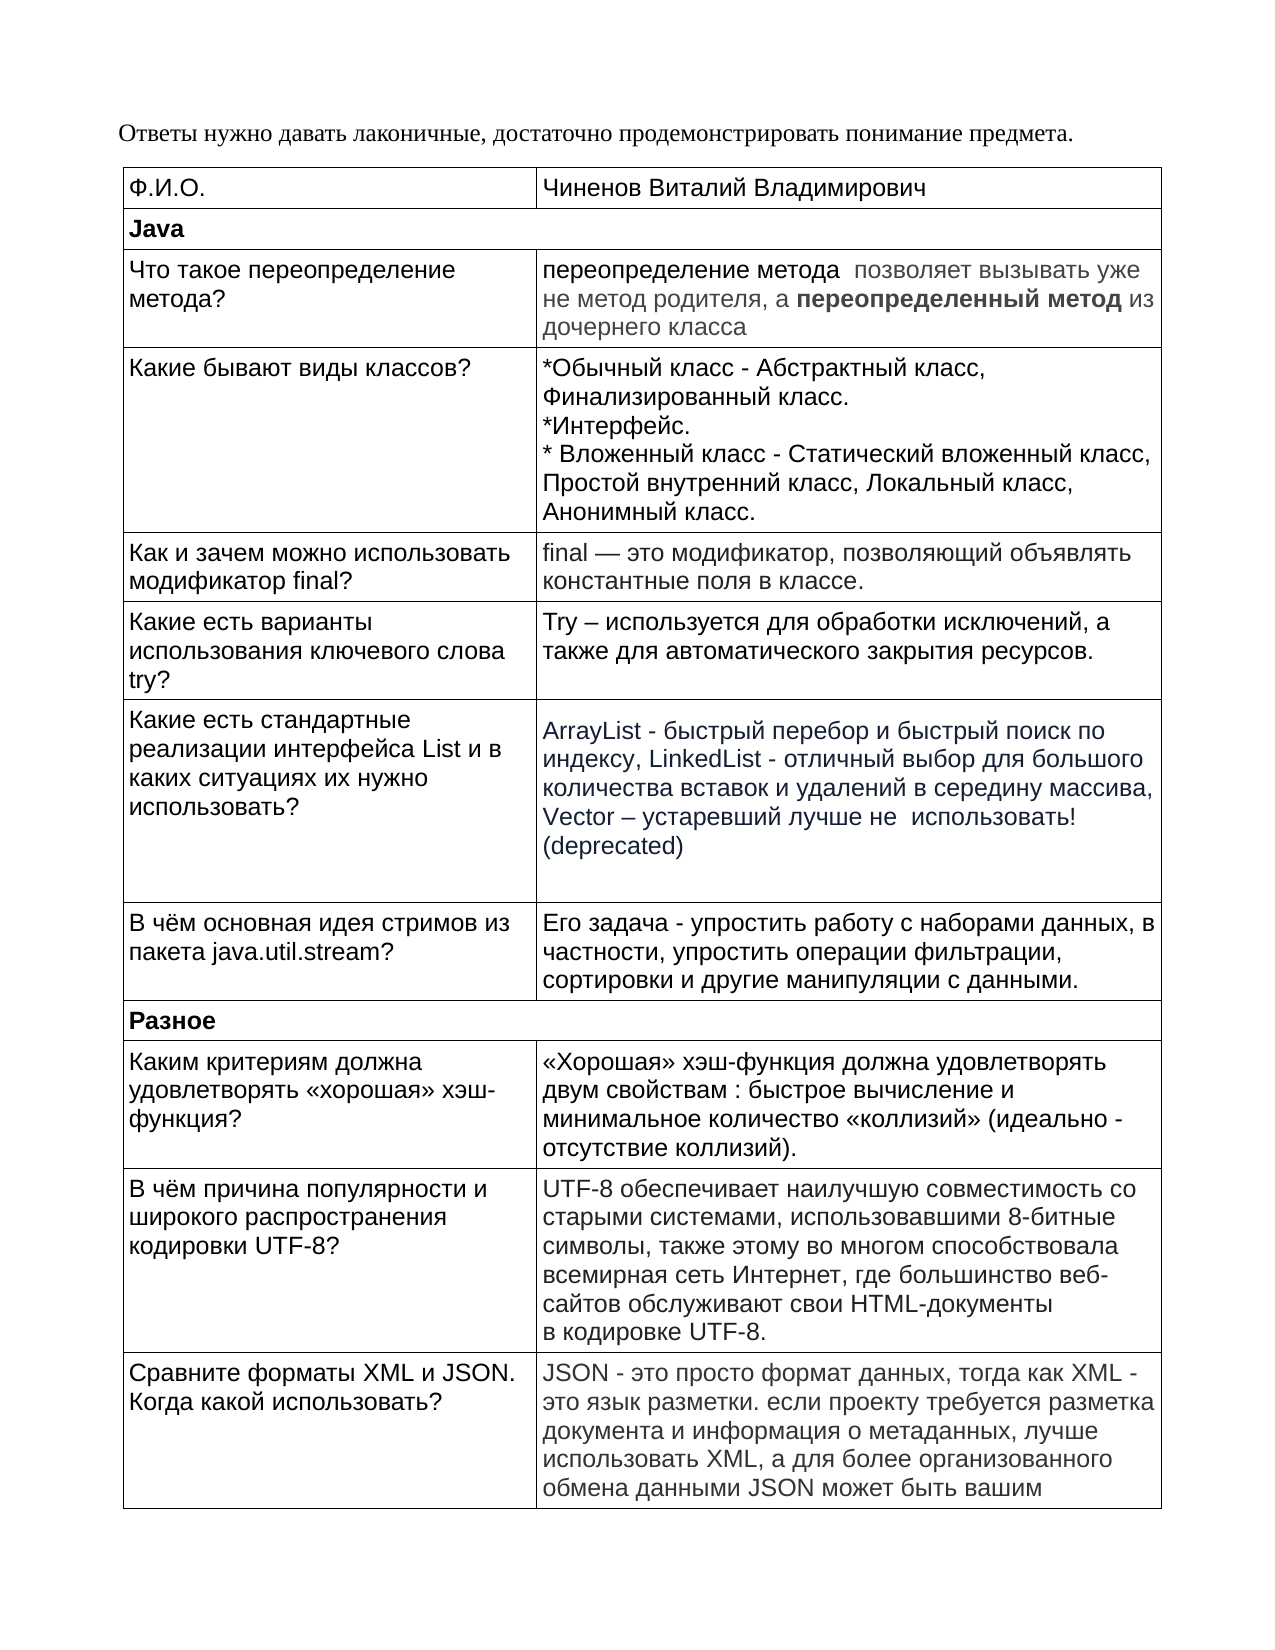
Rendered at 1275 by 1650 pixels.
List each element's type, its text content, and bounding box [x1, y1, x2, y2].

table_cell ArrayList - быстрый перебор и быстрый поиск по индексу, LinkedList - отличный выбор для большого количества вставок и удалений в середину массива, Vector – устаревший лучше не использовать!(deprecated) [537, 700, 1161, 901]
text Ответы нужно давать лаконичные, достаточно продемонстрировать понимание предмета. [118, 118, 1157, 147]
table_cell Каким критериям должна удовлетворять «хорошая» хэш-функция? [124, 1041, 536, 1167]
table_cell *Обычный класс - Абстрактный класс, Финализированный класс. *Интерфейс. * Вложенный класс - Статический вложенный класс, Простой внутренний класс, Локальный класс, Анонимный класс. [537, 348, 1161, 531]
table_cell В чём основная идея стримов из пакета java.util.stream? [124, 903, 536, 1000]
table_cell Сравните форматы XML и JSON. Когда какой использовать? [124, 1353, 536, 1508]
table_cell Разное [124, 1001, 1161, 1040]
table_cell Какие есть варианты использования ключевого слова try? [124, 602, 536, 699]
table_cell Какие есть стандартные реализации интерфейса List и в каких ситуациях их нужно использовать? [124, 700, 536, 901]
table_header Ф.И.О. [124, 168, 536, 208]
table_cell Как и зачем можно использовать модификатор final? [124, 533, 536, 601]
table_cell Его задача - упростить работу с наборами данных, в частности, упростить операции фильтрации, сортировки и другие манипуляции с данными. [537, 903, 1161, 1000]
table_cell В чём причина популярности и широкого распространения кодировки UTF-8? [124, 1169, 536, 1352]
table_cell JSON - это просто формат данных, тогда как XML - это язык разметки. если проекту требуется разметка документа и информация о метаданных, лучше использовать XML, а для более организованного обмена данными JSON может быть вашим [537, 1353, 1161, 1508]
table_cell UTF-8 обеспечивает наилучшую совместимость со старыми системами, использовавшими 8-битные символы, также этому во многом способствовала всемирная сеть Интернет, где большинство веб-сайтов обслуживают свои HTML-документы в кодировке UTF-8. [537, 1169, 1161, 1352]
table_header Чиненов Виталий Владимирович [537, 168, 1161, 208]
table_cell Какие бывают виды классов? [124, 348, 536, 531]
table_cell Try – используется для обработки исключений, а также для автоматического закрытия ресурсов. [537, 602, 1161, 699]
table_cell Java [124, 209, 1161, 249]
table_cell Что такое переопределение метода? [124, 250, 536, 347]
table_cell переопределение метода позволяет вызывать уже не метод родителя, а переопределенный метод из дочернего класса [537, 250, 1161, 347]
table_cell «Хорошая» хэш-функция должна удовлетворять двум свойствам : быстрое вычисление и минимальное количество «коллизий» (идеально - отсутствие коллизий). [537, 1041, 1161, 1167]
table_cell final — это модификатор, позволяющий объявлять константные поля в классе. [537, 533, 1161, 601]
